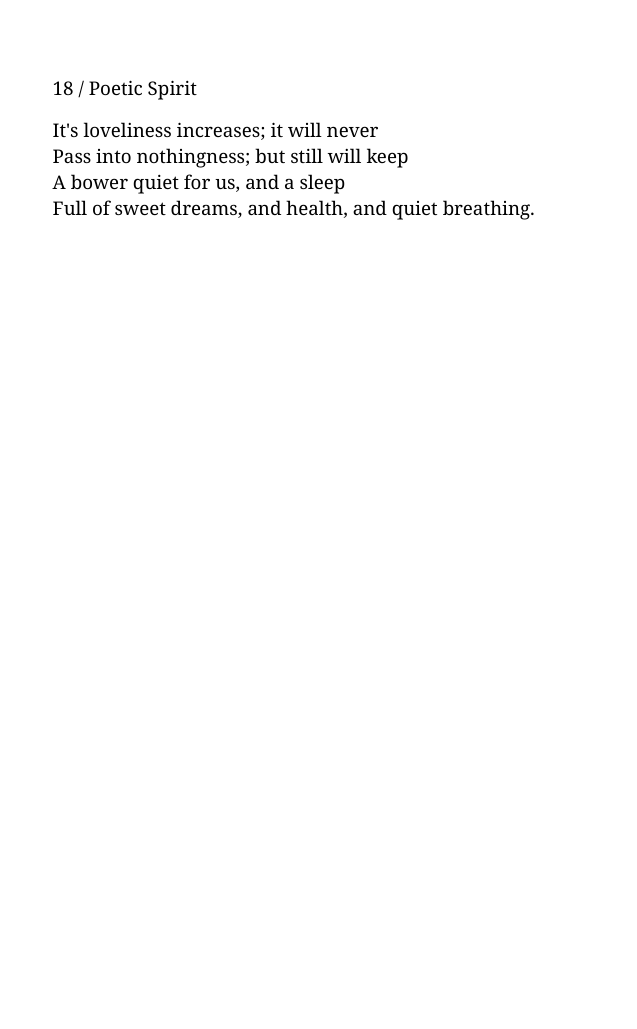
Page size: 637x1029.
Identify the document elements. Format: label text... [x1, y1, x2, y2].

text A bower quiet for us, and a sleep [52, 169, 538, 194]
text Full of sweet dreams, and health, and quiet breathing. [52, 195, 538, 220]
text Pass into nothingness; but still will keep [52, 143, 538, 168]
text It's loveliness increases; it will never [52, 117, 538, 143]
